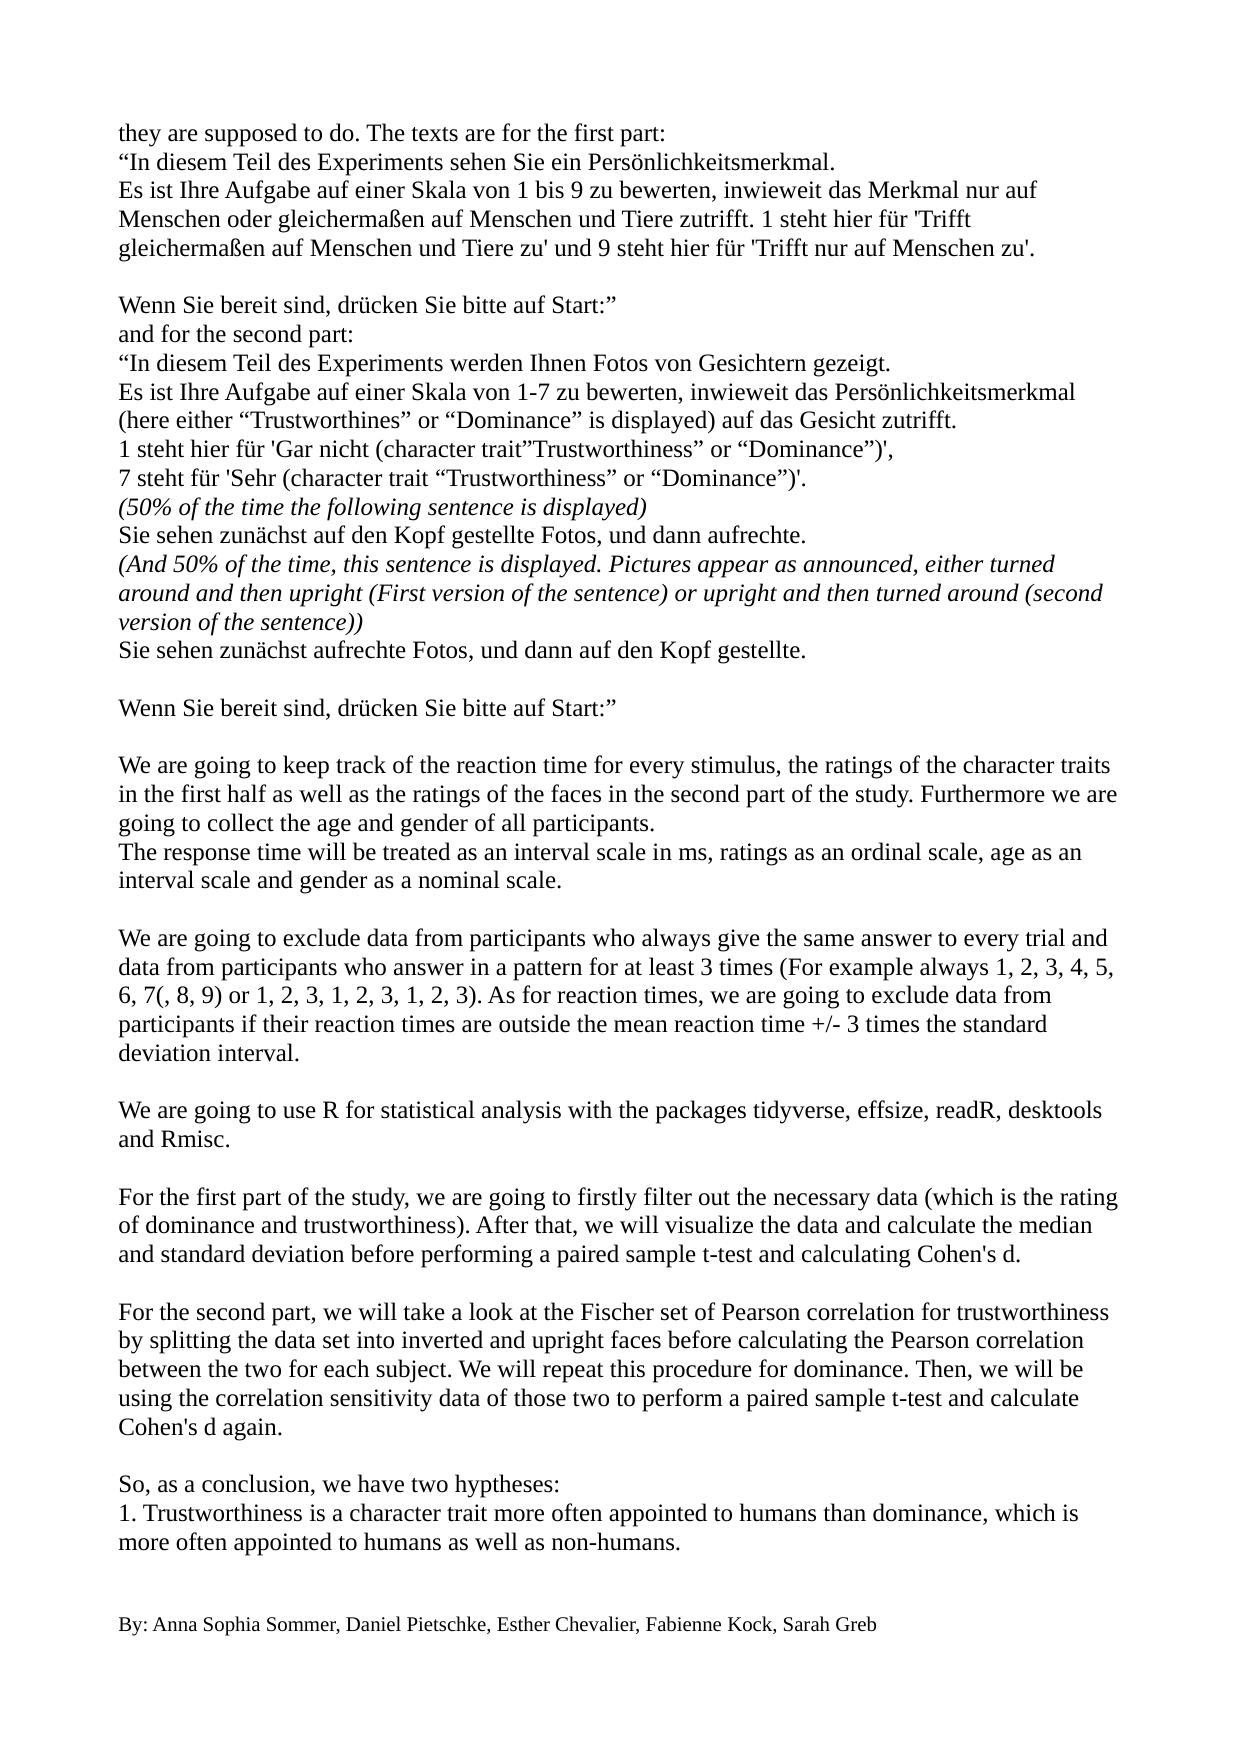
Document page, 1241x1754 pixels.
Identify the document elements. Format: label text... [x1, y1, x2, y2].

text “In diesem Teil des Experiments werden Ihnen Fotos von Gesichtern gezeigt. [118, 348, 1122, 377]
text they are supposed to do. The texts are for the first part: [118, 118, 1122, 147]
text We are going to exclude data from participants who always give the same answer to every trial and data from participants who answer in a pattern for at least 3 times (For example always 1, 2, 3, 4, 5, 6, 7(, 8, 9) or 1, 2, 3, 1, 2, 3, 1, 2, 3). As for reaction times, we are going to exclude data from participants if their reaction times are outside the mean reaction time +/- 3 times the standard deviation interval. [118, 923, 1122, 1067]
text For the second part, we will take a look at the Fischer set of Pearson correlation for trustworthiness by splitting the data set into inverted and upright faces before calculating the Pearson correlation between the two for each subject. We will repeat this procedure for dominance. Then, we will be using the correlation sensitivity data of those two to perform a paired sample t-test and calculate Cohen's d again. [118, 1297, 1122, 1441]
text Sie sehen zunächst aufrechte Fotos, und dann auf den Kopf gestellte. [118, 636, 1122, 664]
text We are going to keep track of the reaction time for every stimulus, the ratings of the character traits in the first half as well as the ratings of the faces in the second part of the study. Furthermore we are going to collect the age and gender of all participants. [118, 751, 1122, 837]
text Es ist Ihre Aufgabe auf einer Skala von 1-7 zu bewerten, inwieweit das Persönlichkeitsmerkmal (here either “Trustworthines” or “Dominance” is displayed) auf das Gesicht zutrifft. [118, 377, 1122, 434]
text “In diesem Teil des Experiments sehen Sie ein Persönlichkeitsmerkmal. [118, 147, 1122, 176]
text 7 steht für 'Sehr (character trait “Trustworthiness” or “Dominance”)'. [118, 463, 1122, 492]
text Sie sehen zunächst auf den Kopf gestellte Fotos, und dann aufrechte. [118, 521, 1122, 549]
text and for the second part: [118, 319, 1122, 348]
text Wenn Sie bereit sind, drücken Sie bitte auf Start:” [118, 291, 1122, 319]
text We are going to use R for statistical analysis with the packages tidyverse, effsize, readR, desktools and Rmisc. [118, 1096, 1122, 1153]
text (50% of the time the following sentence is displayed) [118, 492, 1122, 521]
text 1 steht hier für 'Gar nicht (character trait”Trustworthiness” or “Dominance”)', [118, 434, 1122, 463]
text Wenn Sie bereit sind, drücken Sie bitte auf Start:” [118, 693, 1122, 722]
text The response time will be treated as an interval scale in ms, ratings as an ordinal scale, age as an interval scale and gender as a nominal scale. [118, 837, 1122, 894]
text So, as a conclusion, we have two hyptheses: [118, 1469, 1122, 1498]
text (And 50% of the time, this sentence is displayed. Pictures appear as announced, either turned around and then upright (First version of the sentence) or upright and then turned around (second version of the sentence)) [118, 549, 1122, 636]
text 1. Trustworthiness is a character trait more often appointed to humans than dominance, which is more often appointed to humans as well as non-humans. [118, 1498, 1122, 1556]
text For the first part of the study, we are going to firstly filter out the necessary data (which is the rating of dominance and trustworthiness). After that, we will visualize the data and calculate the median and standard deviation before performing a paired sample t-test and calculating Cohen's d. [118, 1182, 1122, 1268]
text Es ist Ihre Aufgabe auf einer Skala von 1 bis 9 zu bewerten, inwieweit das Merkmal nur auf Menschen oder gleichermaßen auf Menschen und Tiere zutrifft. 1 steht hier für 'Trifft gleichermaßen auf Menschen und Tiere zu' und 9 steht hier für 'Trifft nur auf Menschen zu'. [118, 176, 1122, 262]
